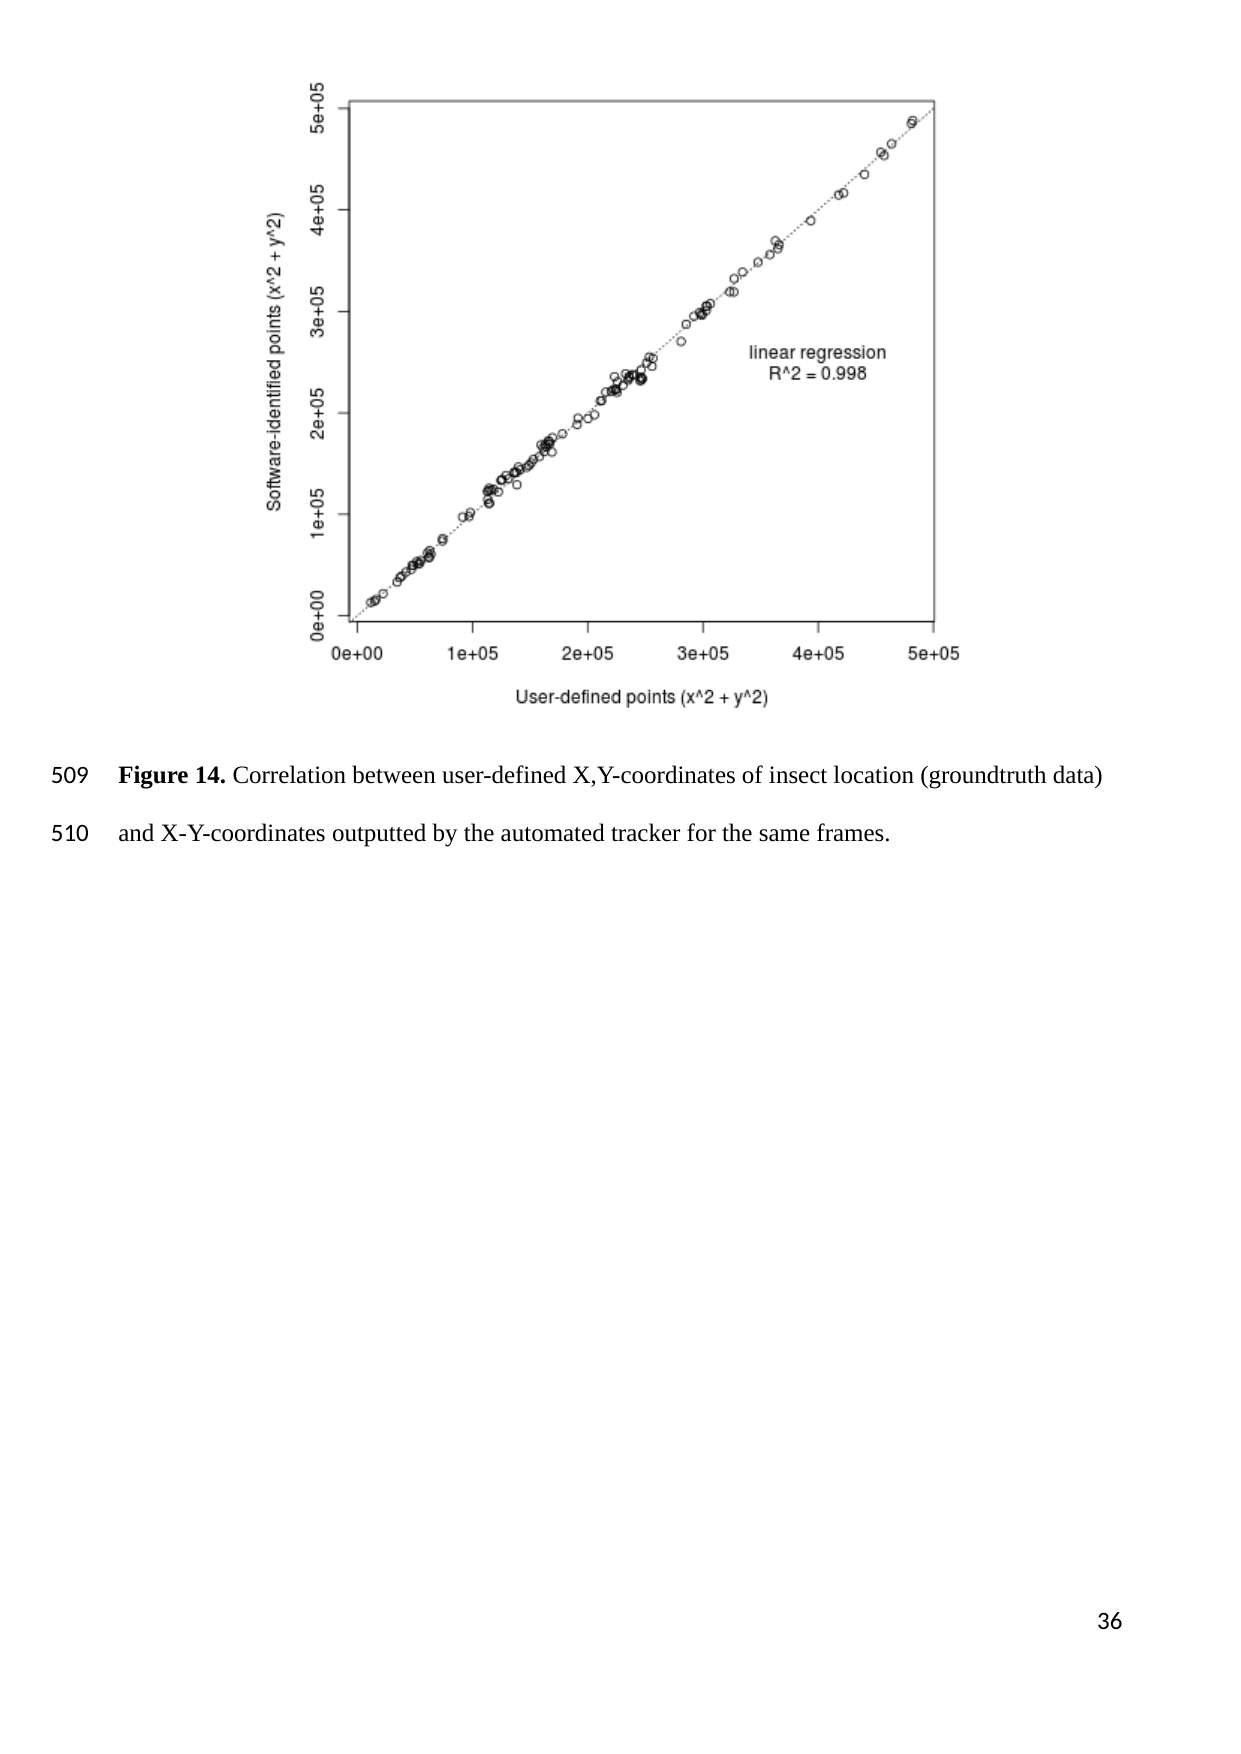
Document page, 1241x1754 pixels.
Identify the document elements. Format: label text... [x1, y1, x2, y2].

text Figure 14. Correlation between user-defined X,Y-coordinates of insect location (groundtruth data) and X-Y-coordinates outputted by the automated tracker for the same frames. [118, 118, 1122, 847]
picture [261, 13, 980, 732]
